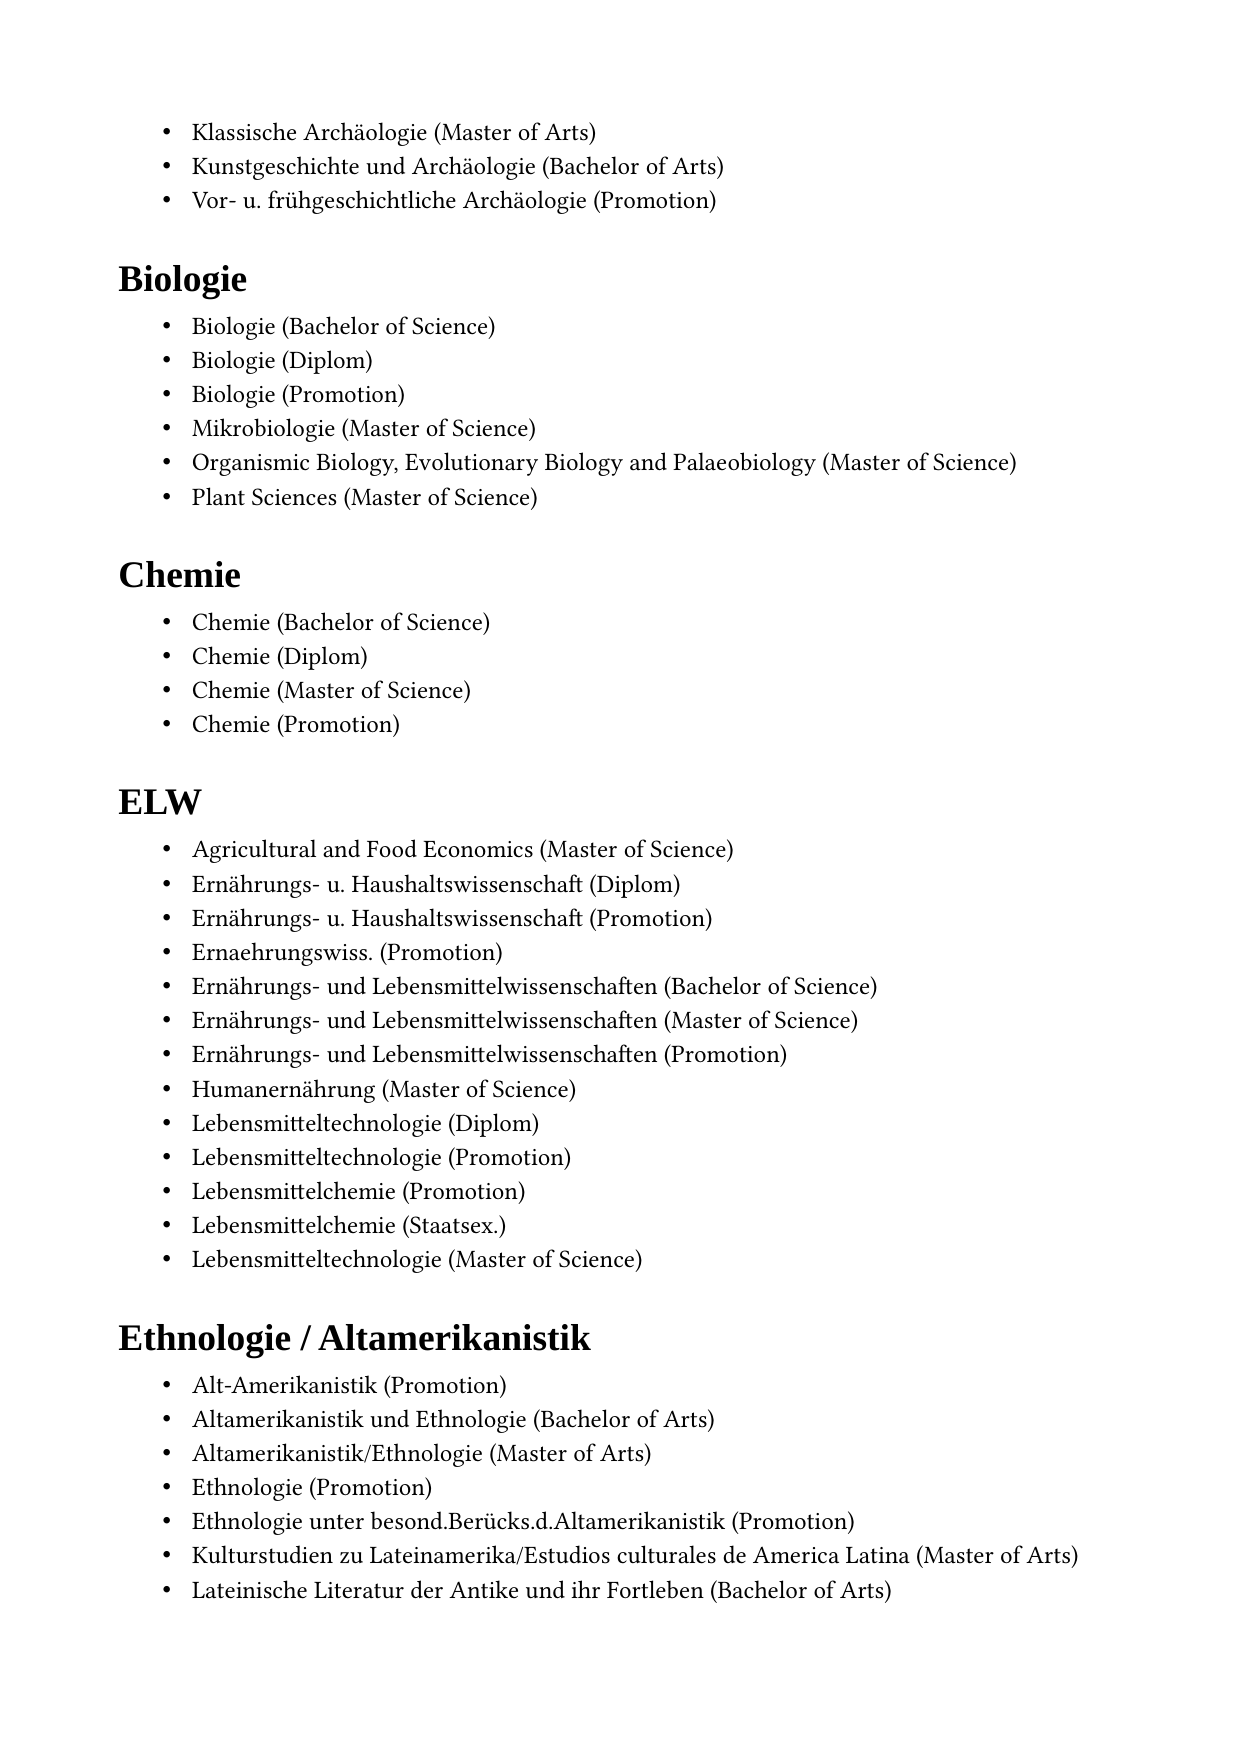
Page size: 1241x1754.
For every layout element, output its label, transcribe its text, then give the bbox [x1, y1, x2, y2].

list Lebensmitteltechnologie (Diplom) [162, 1109, 1122, 1137]
list Lateinische Literatur der Antike und ihr Fortleben (Bachelor of Arts) [162, 1576, 1122, 1604]
list Humanernährung (Master of Science) [162, 1074, 1122, 1103]
list Klassische Archäologie (Master of Arts) [162, 118, 1122, 147]
list Lebensmitteltechnologie (Promotion) [162, 1143, 1122, 1171]
list Chemie (Bachelor of Science) [162, 608, 1122, 636]
list Ethnologie (Promotion) [162, 1473, 1122, 1502]
subtitle ELW [118, 780, 1122, 823]
list Chemie (Diplom) [162, 642, 1122, 670]
subtitle Biologie [118, 256, 1122, 299]
list Ernaehrungswiss. (Promotion) [162, 938, 1122, 966]
list Biologie (Bachelor of Science) [162, 312, 1122, 340]
list Ethnologie unter besond.Berücks.d.Altamerikanistik (Promotion) [162, 1507, 1122, 1536]
list Altamerikanistik und Ethnologie (Bachelor of Arts) [162, 1405, 1122, 1433]
list Lebensmittelchemie (Promotion) [162, 1177, 1122, 1206]
list Kunstgeschichte und Archäologie (Bachelor of Arts) [162, 152, 1122, 181]
list Plant Sciences (Master of Science) [162, 482, 1122, 511]
list Ernährungs- und Lebensmittelwissenschaften (Promotion) [162, 1040, 1122, 1069]
subtitle Chemie [118, 552, 1122, 595]
list Kulturstudien zu Lateinamerika/Estudios culturales de America Latina (Master of Arts) [162, 1541, 1122, 1570]
list Organismic Biology, Evolutionary Biology and Palaeobiology (Master of Science) [162, 448, 1122, 477]
list Ernährungs- u. Haushaltswissenschaft (Promotion) [162, 904, 1122, 932]
list Ernährungs- u. Haushaltswissenschaft (Diplom) [162, 869, 1122, 898]
list Vor- u. frühgeschichtliche Archäologie (Promotion) [162, 186, 1122, 215]
list Chemie (Promotion) [162, 710, 1122, 739]
list Agricultural and Food Economics (Master of Science) [162, 835, 1122, 864]
list Lebensmittelchemie (Staatsex.) [162, 1211, 1122, 1240]
list Biologie (Promotion) [162, 380, 1122, 408]
list Biologie (Diplom) [162, 346, 1122, 374]
list Mikrobiologie (Master of Science) [162, 414, 1122, 443]
list Ernährungs- und Lebensmittelwissenschaften (Master of Science) [162, 1006, 1122, 1035]
list Altamerikanistik/Ethnologie (Master of Arts) [162, 1439, 1122, 1467]
list Lebensmitteltechnologie (Master of Science) [162, 1245, 1122, 1274]
list Ernährungs- und Lebensmittelwissenschaften (Bachelor of Science) [162, 972, 1122, 1001]
list Alt-Amerikanistik (Promotion) [162, 1371, 1122, 1399]
list Chemie (Master of Science) [162, 676, 1122, 704]
subtitle Ethnologie / Altamerikanistik [118, 1315, 1122, 1358]
